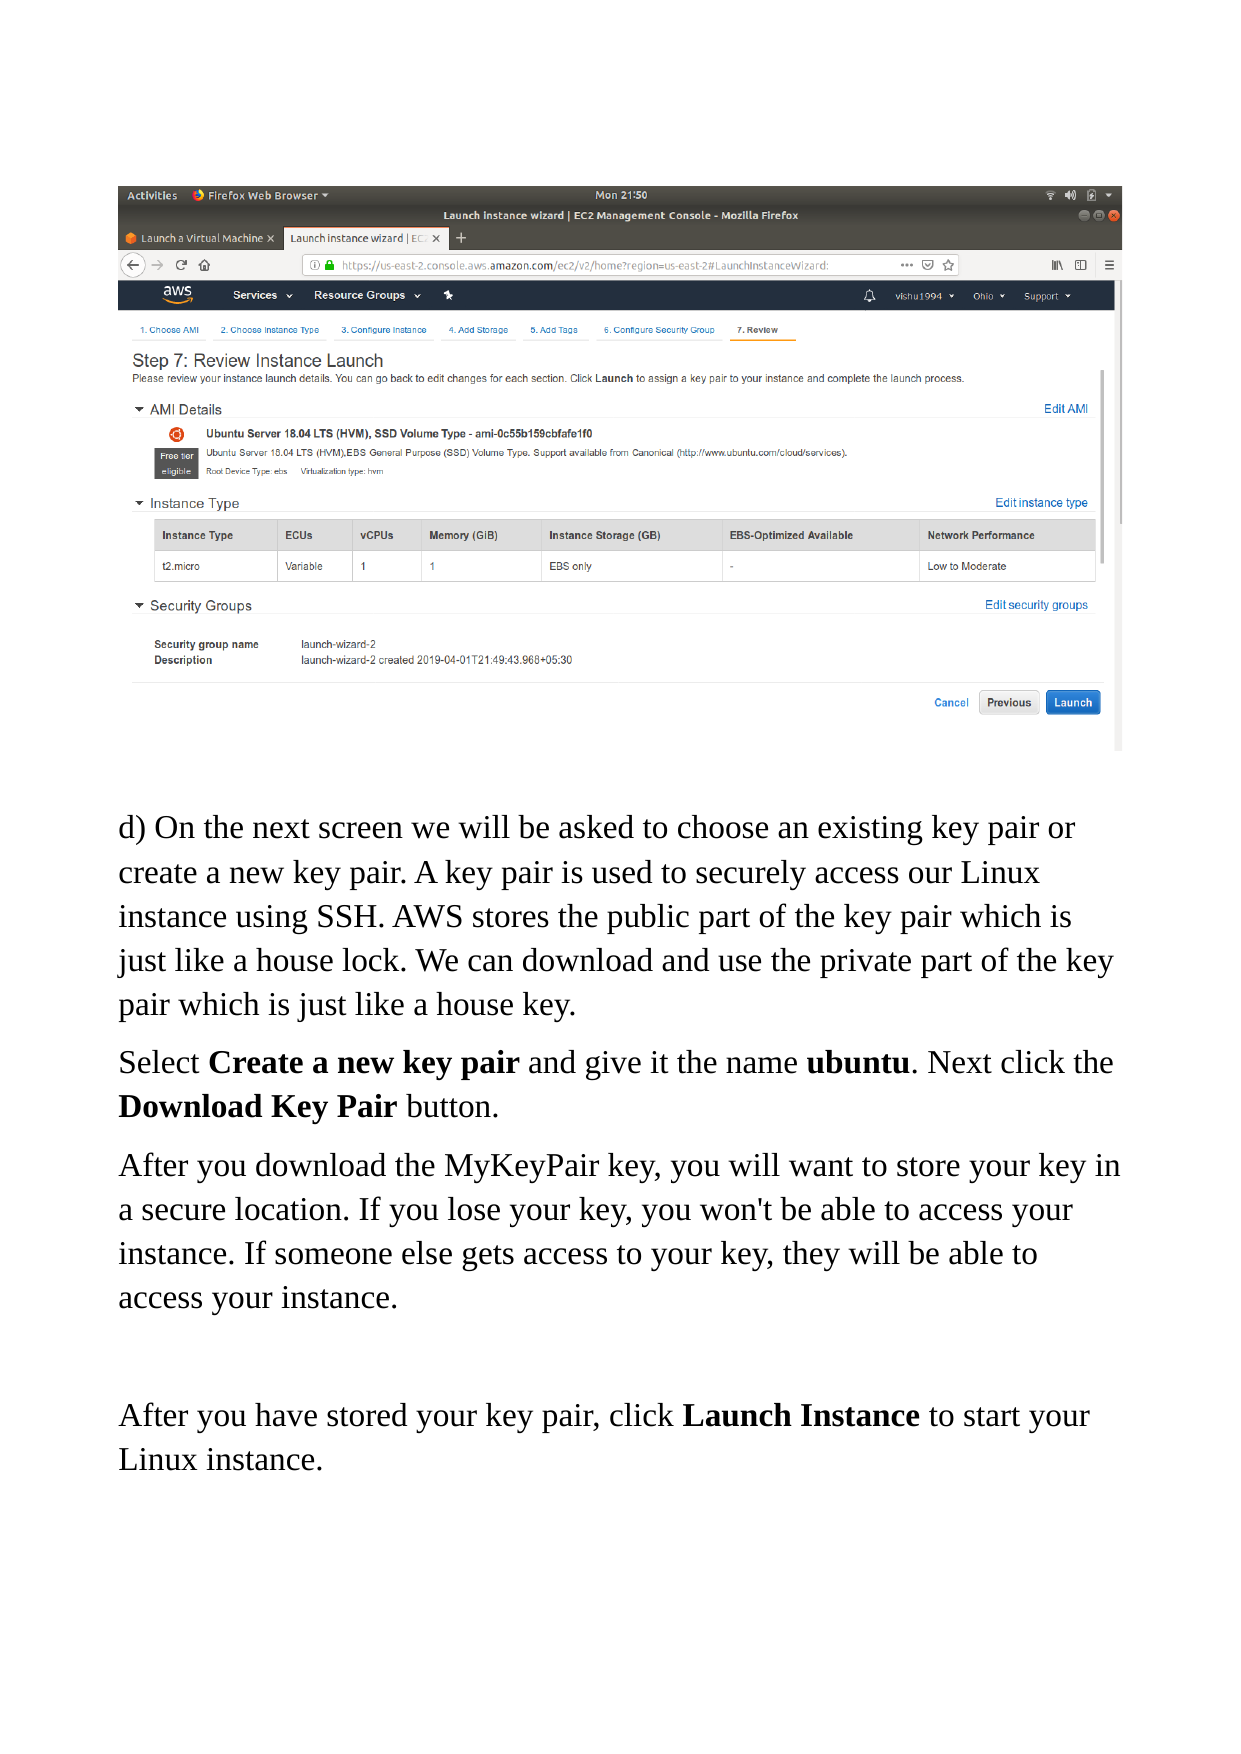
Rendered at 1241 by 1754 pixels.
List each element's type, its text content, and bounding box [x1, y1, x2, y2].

text d) On the next screen we will be asked to choose an existing key pair or create a new key pair. A key pair is used to securely access our Linux instance using SSH. AWS stores the public part of the key pair which is just like a house lock. We can download and use the private part of the key pair which is just like a house key. [118, 808, 1122, 1022]
text After you download the MyKeyPair key, you will want to store your key in a secure location. If you lose your key, you won't be able to access your instance. If someone else gets access to your key, they will be able to access your instance. [118, 1145, 1122, 1316]
text Select Create a new key pair and give it the name ubuntu. Next click the Download Key Pair button. [118, 1043, 1122, 1125]
text After you have stored your key pair, click Launch Instance to start your Linux instance. [118, 1395, 1122, 1477]
picture [118, 186, 1123, 751]
